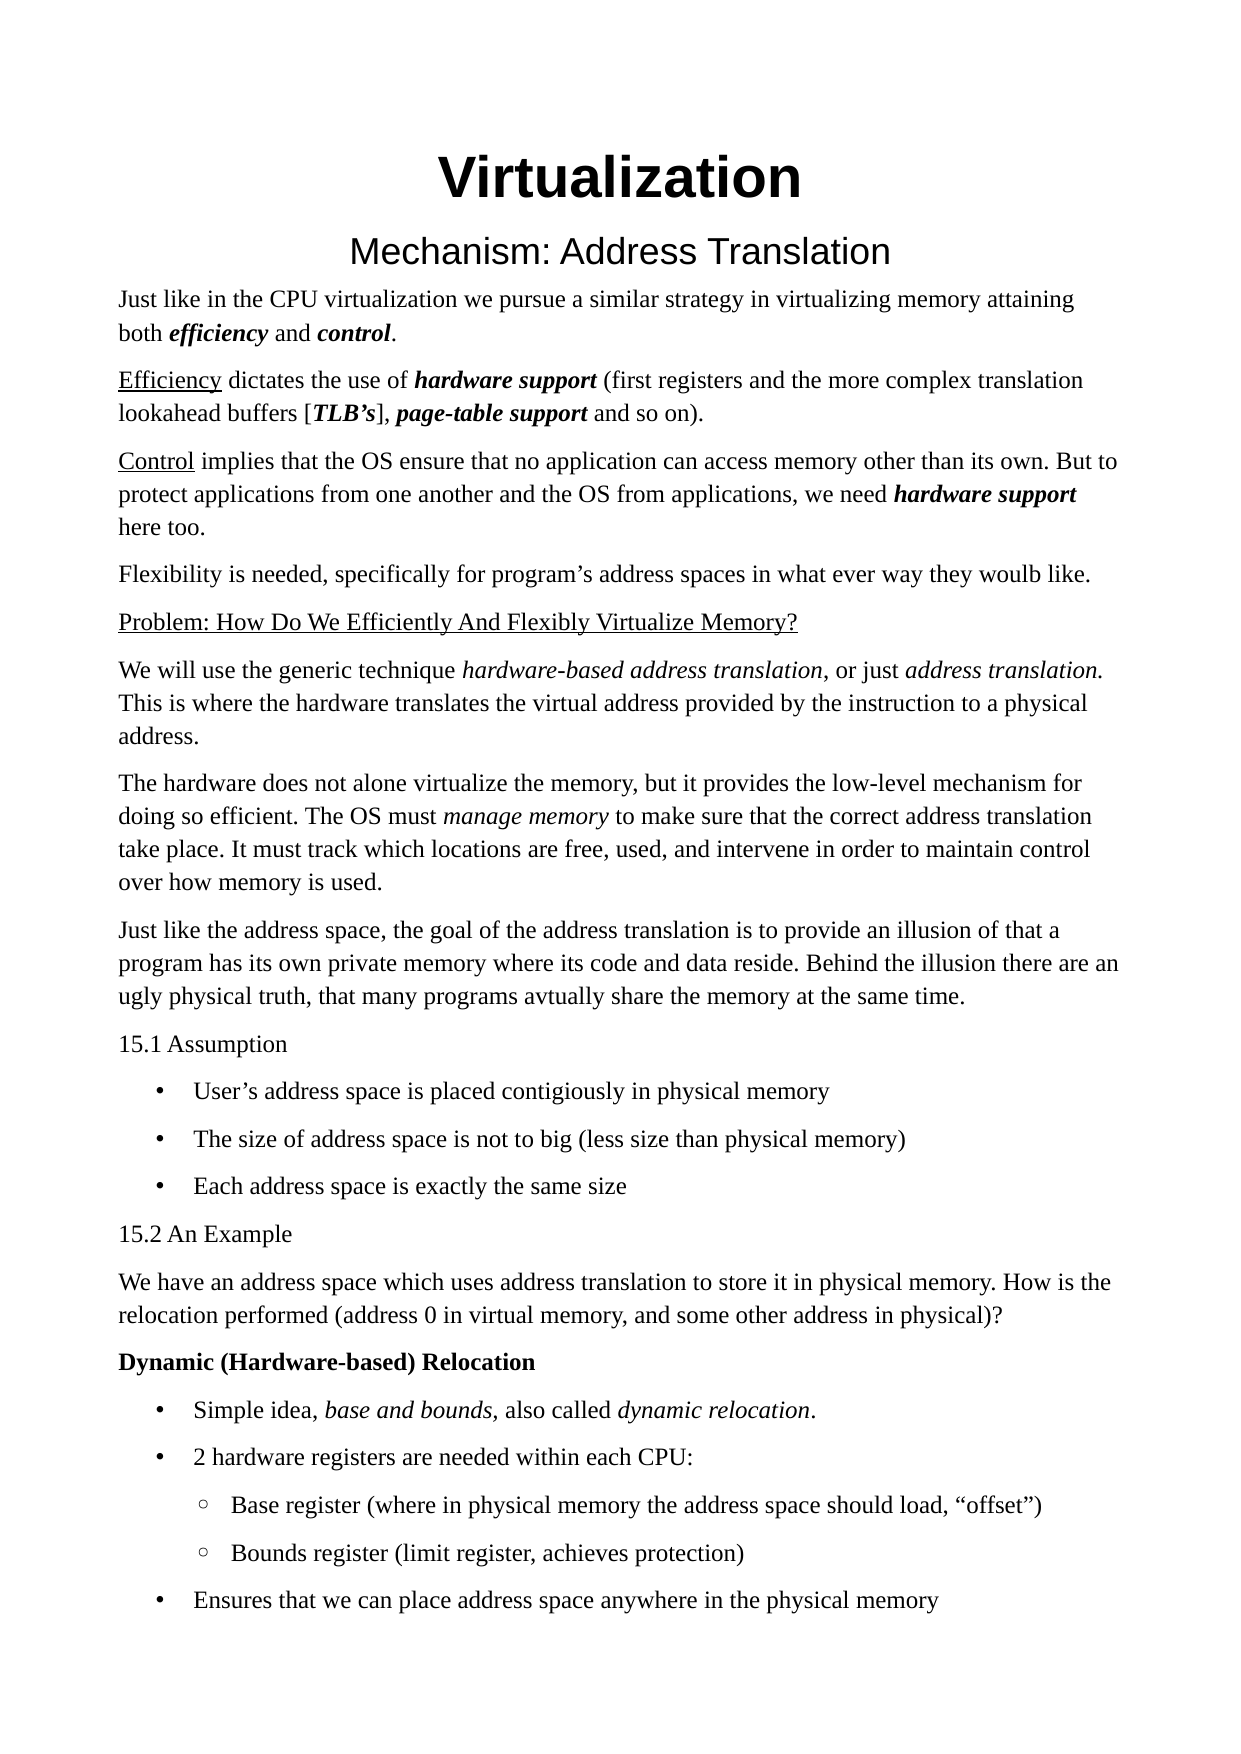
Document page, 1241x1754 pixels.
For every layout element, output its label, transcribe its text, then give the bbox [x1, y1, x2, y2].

text Efficiency dictates the use of hardware support (first registers and the more complex translation lookahead buffers [TLB’s], page-table support and so on). [118, 365, 1122, 427]
text The hardware does not alone virtualize the memory, but it provides the low-level mechanism for doing so efficient. The OS must manage memory to make sure that the correct address translation take place. It must track which locations are free, used, and intervene in order to maintain control over how memory is used. [118, 768, 1122, 896]
text Just like in the CPU virtualization we pursue a similar strategy in virtualizing memory attaining both efficiency and control. [118, 284, 1122, 346]
list Bounds register (limit register, achieves protection) [193, 1538, 1122, 1566]
list The size of address space is not to big (less size than physical memory) [156, 1124, 1122, 1153]
list Ensures that we can place address space anywhere in the physical memory [156, 1585, 1122, 1614]
text We have an address space which uses address translation to store it in physical memory. How is the relocation performed (address 0 in virtual memory, and some other address in physical)? [118, 1267, 1122, 1328]
text Flexibility is needed, specifically for program’s address spaces in what ever way they woulb like. [118, 559, 1122, 588]
text 15.2 An Example [118, 1219, 1122, 1248]
text 15.1 Assumption [118, 1029, 1122, 1057]
list Simple idea, base and bounds, also called dynamic relocation. [156, 1395, 1122, 1424]
text Just like the address space, the goal of the address translation is to provide an illusion of that a program has its own private memory where its code and data reside. Behind the illusion there are an ugly physical truth, that many programs avtually share the memory at the same time. [118, 915, 1122, 1010]
list 2 hardware registers are needed within each CPU: [156, 1442, 1122, 1471]
list Each address space is exactly the same size [156, 1171, 1122, 1200]
text Problem: How Do We Efficiently And Flexibly Virtualize Memory? [118, 607, 1122, 636]
title Virtualization [118, 143, 1122, 210]
subtitle Mechanism: Address Translation [118, 229, 1122, 272]
text We will use the generic technique hardware-based address translation, or just address translation. This is where the hardware translates the virtual address provided by the instruction to a physical address. [118, 655, 1122, 749]
text Dynamic (Hardware-based) Relocation [118, 1347, 1122, 1376]
text Control implies that the OS ensure that no application can access memory other than its own. But to protect applications from one another and the OS from applications, we need hardware support here too. [118, 446, 1122, 541]
list User’s address space is placed contigiously in physical memory [156, 1076, 1122, 1105]
list Base register (where in physical memory the address space should load, “offset”) [193, 1490, 1122, 1519]
